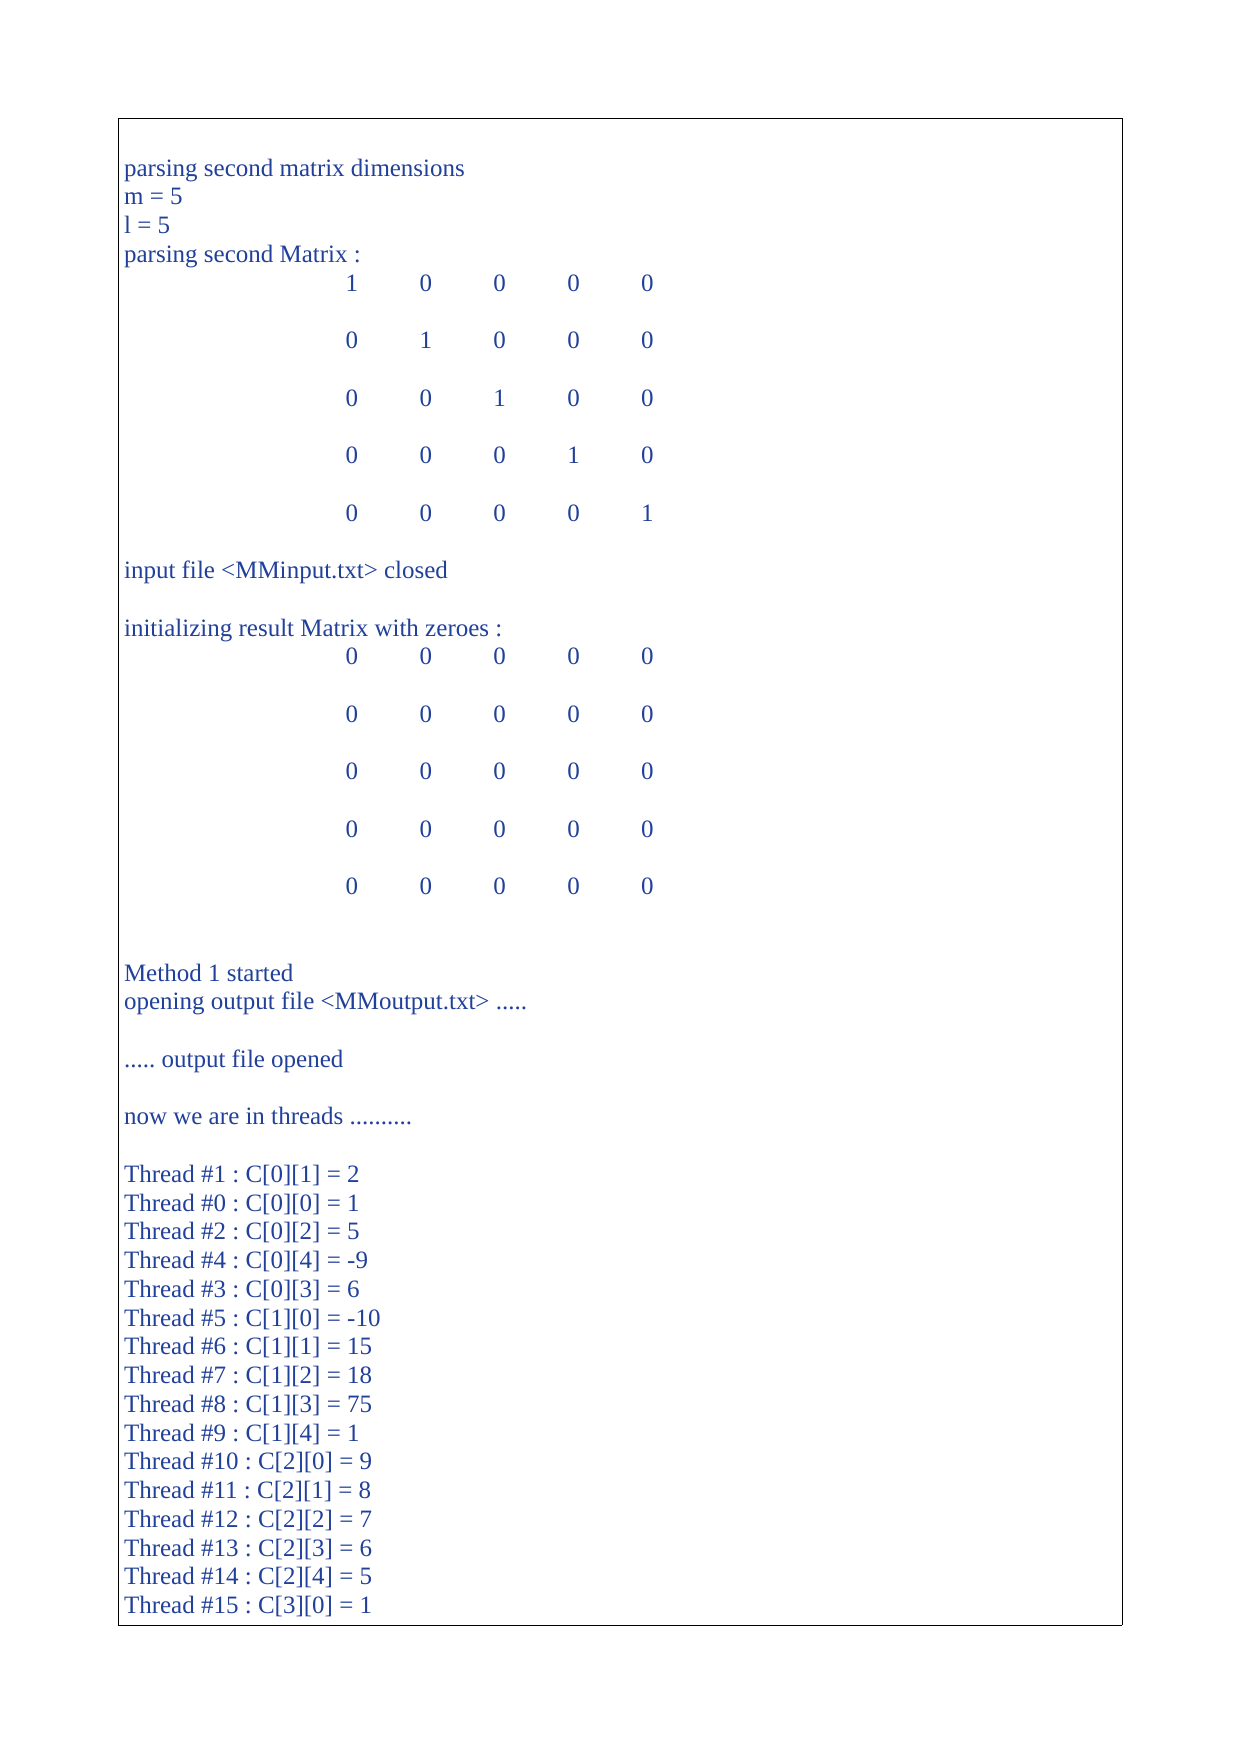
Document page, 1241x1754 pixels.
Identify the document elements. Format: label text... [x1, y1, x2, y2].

table_header parsing second matrix dimensions m = 5 l = 5 parsing second Matrix : 1 0 0 0 0 0 1 0 0 0 0 0 1 0 0 0 0 0 1 0 0 0 0 0 1 input file <MMinput.txt> closed initializing result Matrix with zeroes : 0 0 0 0 0 0 0 0 0 0 0 0 0 0 0 0 0 0 0 0 0 0 0 0 0 Method 1 started opening output file <MMoutput.txt> ..... ..... output file opened now we are in threads .......... Thread #1 : C[0][1] = 2 Thread #0 : C[0][0] = 1 Thread #2 : C[0][2] = 5 Thread #4 : C[0][4] = -9 Thread #3 : C[0][3] = 6 Thread #5 : C[1][0] = -10 Thread #6 : C[1][1] = 15 Thread #7 : C[1][2] = 18 Thread #8 : C[1][3] = 75 Thread #9 : C[1][4] = 1 Thread #10 : C[2][0] = 9 Thread #11 : C[2][1] = 8 Thread #12 : C[2][2] = 7 Thread #13 : C[2][3] = 6 Thread #14 : C[2][4] = 5 Thread #15 : C[3][0] = 1 [119, 119, 1122, 1625]
